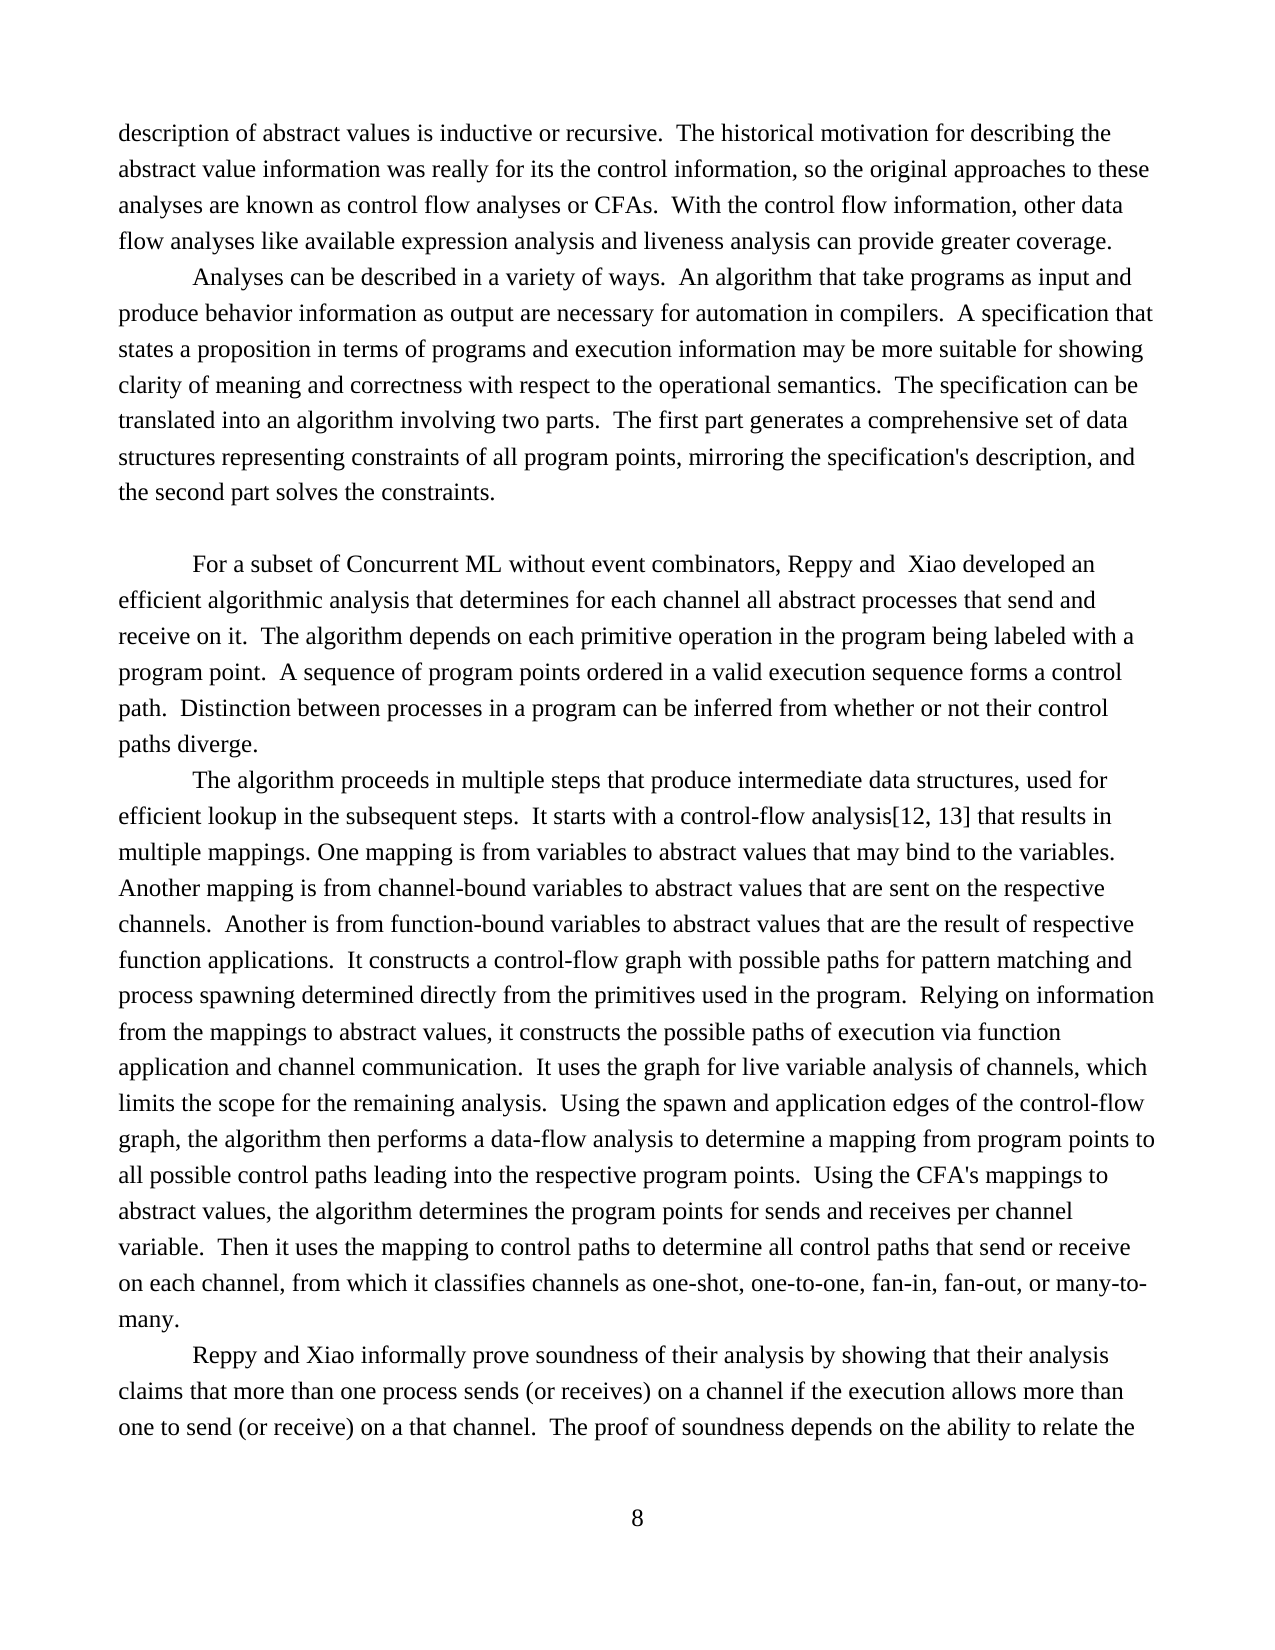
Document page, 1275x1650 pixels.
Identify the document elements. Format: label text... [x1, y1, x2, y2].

text For a subset of Concurrent ML without event combinators, Reppy and Xiao developed an efficient algorithmic analysis that determines for each channel all abstract processes that send and receive on it. The algorithm depends on each primitive operation in the program being labeled with a program point. A sequence of program points ordered in a valid execution sequence forms a control path. Distinction between processes in a program can be inferred from whether or not their control paths diverge. [118, 549, 1157, 758]
text description of abstract values is inductive or recursive. The historical motivation for describing the abstract value information was really for its the control information, so the original approaches to these analyses are known as control flow analyses or CFAs. With the control flow information, other data flow analyses like available expression analysis and liveness analysis can provide greater coverage. [118, 118, 1157, 255]
text Analyses can be described in a variety of ways. An algorithm that take programs as input and produce behavior information as output are necessary for automation in compilers. A specification that states a proposition in terms of programs and execution information may be more suitable for showing clarity of meaning and correctness with respect to the operational semantics. The specification can be translated into an algorithm involving two parts. The first part generates a comprehensive set of data structures representing constraints of all program points, mirroring the specification's description, and the second part solves the constraints. [118, 262, 1157, 506]
text The algorithm proceeds in multiple steps that produce intermediate data structures, used for efficient lookup in the subsequent steps. It starts with a control-flow analysis[12, 13] that results in multiple mappings. One mapping is from variables to abstract values that may bind to the variables. Another mapping is from channel-bound variables to abstract values that are sent on the respective channels. Another is from function-bound variables to abstract values that are the result of respective function applications. It constructs a control-flow graph with possible paths for pattern matching and process spawning determined directly from the primitives used in the program. Relying on information from the mappings to abstract values, it constructs the possible paths of execution via function application and channel communication. It uses the graph for live variable analysis of channels, which limits the scope for the remaining analysis. Using the spawn and application edges of the control-flow graph, the algorithm then performs a data-flow analysis to determine a mapping from program points to all possible control paths leading into the respective program points. Using the CFA's mappings to abstract values, the algorithm determines the program points for sends and receives per channel variable. Then it uses the mapping to control paths to determine all control paths that send or receive on each channel, from which it classifies channels as one-shot, one-to-one, fan-in, fan-out, or many-to-many. [118, 765, 1157, 1333]
text Reppy and Xiao informally prove soundness of their analysis by showing that their analysis claims that more than one process sends (or receives) on a channel if the execution allows more than one to send (or receive) on a that channel. The proof of soundness depends on the ability to relate the [118, 1340, 1157, 1441]
